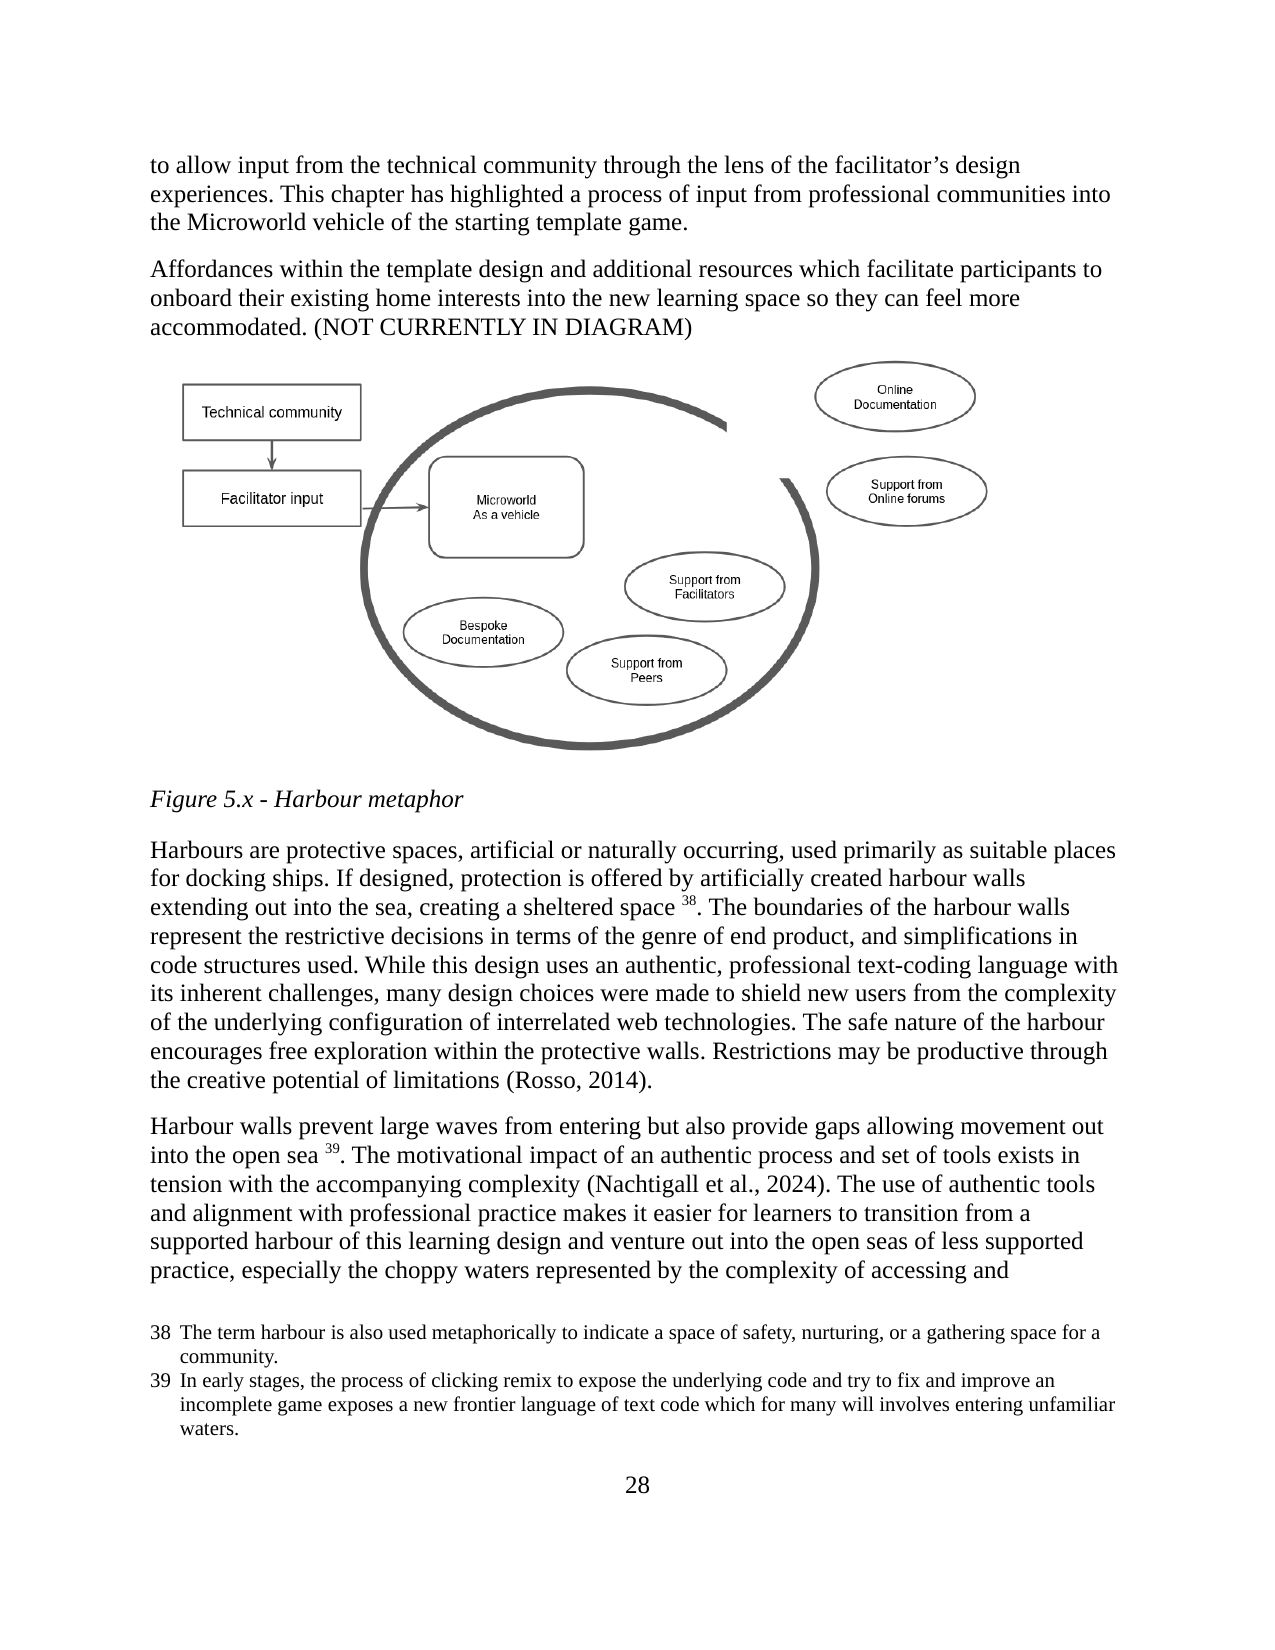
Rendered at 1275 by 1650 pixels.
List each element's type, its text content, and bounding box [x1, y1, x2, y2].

picture [150, 349, 1077, 772]
text Affordances within the template design and additional resources which facilitate participants to onboard their existing home interests into the new learning space so they can feel more accommodated. (NOT CURRENTLY IN DIAGRAM) [150, 254, 1125, 340]
text Figure 5.x - Harbour metaphor [150, 784, 1125, 813]
text to allow input from the technical community through the lens of the facilitator’s design experiences. This chapter has highlighted a process of input from professional communities into the Microworld vehicle of the starting template game. [150, 150, 1125, 236]
text Harbour walls prevent large waves from entering but also provide gaps allowing movement out into the open sea . The motivational impact of an authentic process and set of tools exists in tension with the accompanying complexity (Nachtigall et al., 2024). The use of authentic tools and alignment with professional practice makes it easier for learners to transition from a supported harbour of this learning design and venture out into the open seas of less supported practice, especially the choppy waters represented by the complexity of accessing and [150, 1111, 1125, 1284]
text The term harbour is also used metaphorically to indicate a space of safety, nurturing, or a gathering space for a community. [150, 1320, 1125, 1368]
text In early stages, the process of clicking remix to expose the underlying code and try to fix and improve an incomplete game exposes a new frontier language of text code which for many will involves entering unfamiliar waters. [150, 1368, 1125, 1440]
text Harbours are protective spaces, artificial or naturally occurring, used primarily as suitable places for docking ships. If designed, protection is offered by artificially created harbour walls extending out into the sea, creating a sheltered space . The boundaries of the harbour walls represent the restrictive decisions in terms of the genre of end product, and simplifications in code structures used. While this design uses an authentic, professional text-coding language with its inherent challenges, many design choices were made to shield new users from the complexity of the underlying configuration of interrelated web technologies. The safe nature of the harbour encourages free exploration within the protective walls. Restrictions may be productive through the creative potential of limitations (Rosso, 2014). [150, 835, 1125, 1093]
